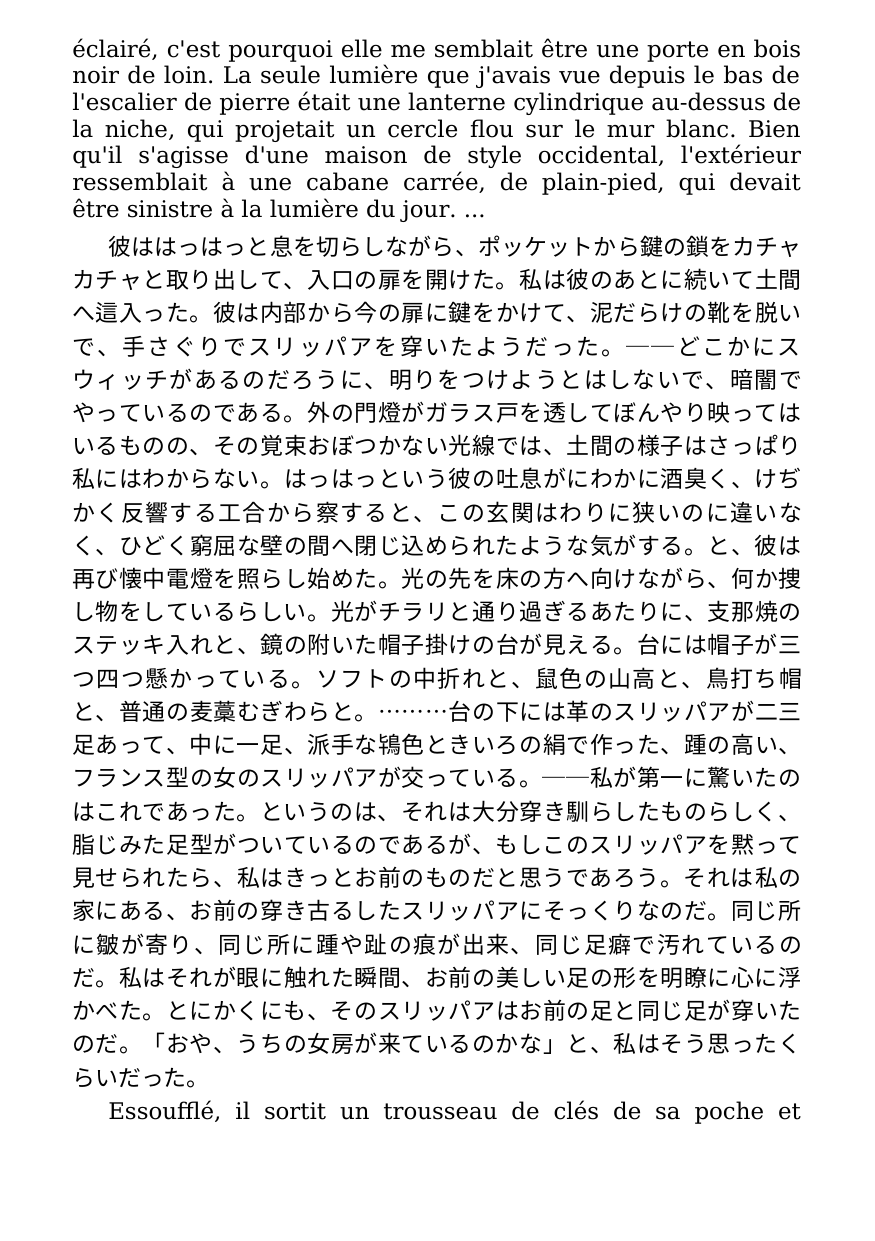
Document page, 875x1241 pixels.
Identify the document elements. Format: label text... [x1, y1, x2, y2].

text Essoufflé, il sortit un trousseau de clés de sa poche et [72, 1098, 802, 1125]
text 彼ははっはっと息を切らしながら、ポッケットから鍵の鎖をカチャカチャと取り出して、入口の扉を開けた。私は彼のあとに続いて土間へ這入った。彼は内部から今の扉に鍵をかけて、泥だらけの靴を脱いで、手さぐりでスリッパアを穿いたようだった。──どこかにスウィッチがあるのだろうに、明りをつけようとはしないで、暗闇でやっているのである。外の門燈がガラス戸を透してぼんやり映ってはいるものの、その覚束おぼつかない光線では、土間の様子はさっぱり私にはわからない。はっはっという彼の吐息がにわかに酒臭く、けぢかく反響する工合から察すると、この玄関はわりに狭いのに違いなく、ひどく窮屈な壁の間へ閉じ込められたような気がする。と、彼は再び懐中電燈を照らし始めた。光の先を床の方へ向けながら、何か捜し物をしているらしい。光がチラリと通り過ぎるあたりに、支那焼のステッキ入れと、鏡の附いた帽子掛けの台が見える。台には帽子が三つ四つ懸かっている。ソフトの中折れと、鼠色の山高と、鳥打ち帽と、普通の麦藁むぎわらと。………台の下には革のスリッパアが二三足あって、中に一足、派手な鴇色ときいろの絹で作った、踵の高い、フランス型の女のスリッパアが交っている。──私が第一に驚いたのはこれであった。というのは、それは大分穿き馴らしたものらしく、脂じみた足型がついているのであるが、もしこのスリッパアを黙って見せられたら、私はきっとお前のものだと思うであろう。それは私の家にある、お前の穿き古るしたスリッパアにそっくりなのだ。同じ所に皺が寄り、同じ所に踵や趾の痕が出来、同じ足癖で汚れているのだ。私はそれが眼に触れた瞬間、お前の美しい足の形を明瞭に心に浮かべた。とにかくにも、そのスリッパアはお前の足と同じ足が穿いたのだ。「おや、うちの女房が来ているのかな」と、私はそう思ったくらいだった。 [72, 229, 802, 1093]
text éclairé, c'est pourquoi elle me semblait être une porte en bois noir de loin. La seule lumière que j'avais vue depuis le bas de l'escalier de pierre était une lanterne cylindrique au-dessus de la niche, qui projetait un cercle flou sur le mur blanc. Bien qu'il s'agisse d'une maison de style occidental, l'extérieur ressemblait à une cabane carrée, de plain-pied, qui devait être sinistre à la lumière du jour. ... [72, 36, 802, 223]
